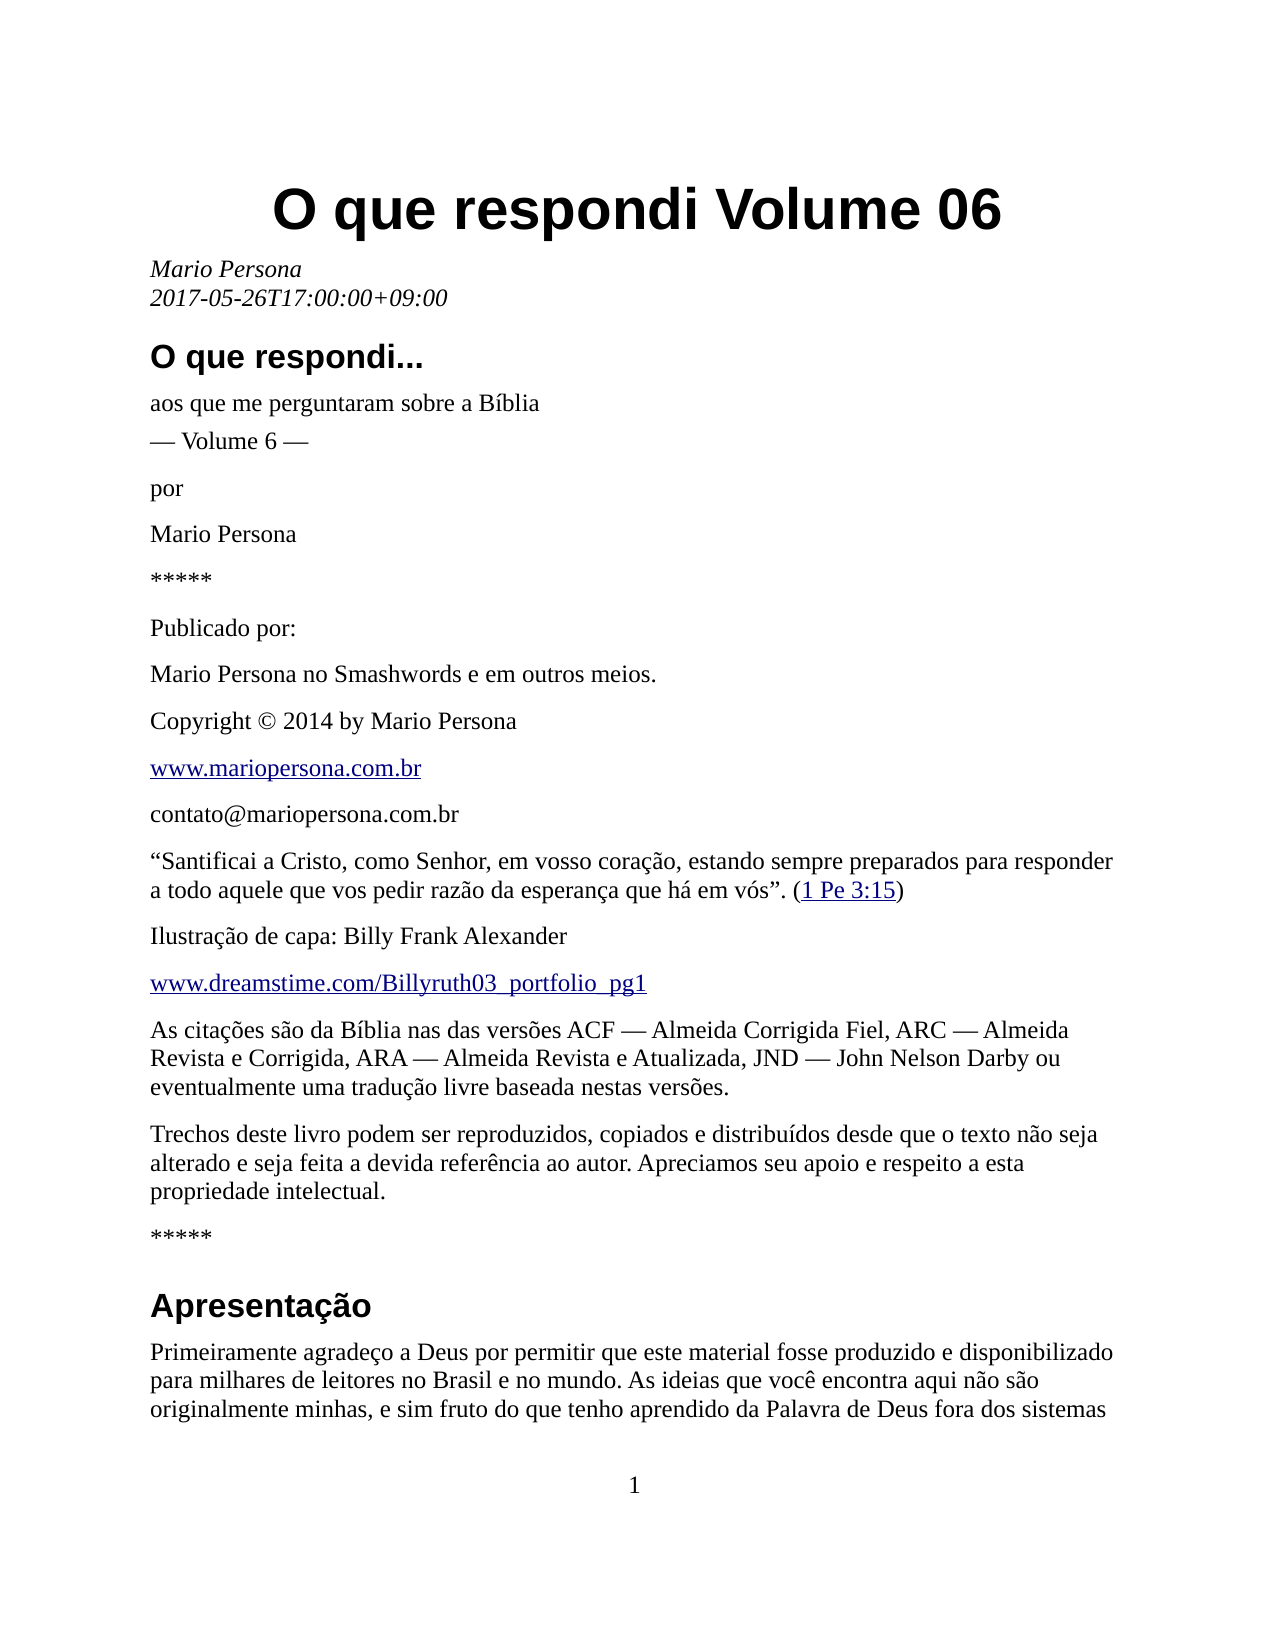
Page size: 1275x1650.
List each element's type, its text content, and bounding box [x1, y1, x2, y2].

text www.dreamstime.com/Billyruth03_portfolio_pg1 [150, 968, 1125, 997]
text ***** [150, 566, 1125, 595]
text por [150, 473, 1125, 501]
text www.mariopersona.com.br [150, 753, 1125, 781]
text Primeiramente agradeço a Deus por permitir que este material fosse produzido e disponibilizado para milhares de leitores no Brasil e no mundo. As ideias que você encontra aqui não são originalmente minhas, e sim fruto do que tenho aprendido da Palavra de Deus fora dos sistemas [150, 1337, 1125, 1423]
text contato@mariopersona.com.br [150, 799, 1125, 828]
text ***** [150, 1223, 1125, 1252]
text 2017-05-26T17:00:00+09:00 [150, 283, 1125, 312]
text — Volume 6 — [150, 426, 1125, 455]
text Copyright © 2014 by Mario Persona [150, 706, 1125, 735]
text Trechos deste livro podem ser reproduzidos, copiados e distribuídos desde que o texto não seja alterado e seja feita a devida referência ao autor. Apreciamos seu apoio e respeito a esta propriedade intelectual. [150, 1119, 1125, 1205]
text “Santificai a Cristo, como Senhor, em vosso coração, estando sempre preparados para responder a todo aquele que vos pedir razão da esperança que há em vós”. (1 Pe 3:15) [150, 846, 1125, 903]
text Publicado por: [150, 613, 1125, 641]
text Ilustração de capa: Billy Frank Alexander [150, 921, 1125, 950]
subtitle O que respondi... [150, 337, 1125, 376]
text aos que me perguntaram sobre a Bíblia [150, 388, 1125, 417]
text Mario Persona [150, 519, 1125, 548]
text Mario Persona [150, 254, 1125, 283]
subtitle Apresentação [150, 1286, 1125, 1324]
text Mario Persona no Smashwords e em outros meios. [150, 659, 1125, 688]
text As citações são da Bíblia nas das versões ACF — Almeida Corrigida Fiel, ARC — Almeida Revista e Corrigida, ARA — Almeida Revista e Atualizada, JND — John Nelson Darby ou eventualmente uma tradução livre baseada nestas versões. [150, 1015, 1125, 1101]
title O que respondi Volume 06 [150, 175, 1125, 242]
